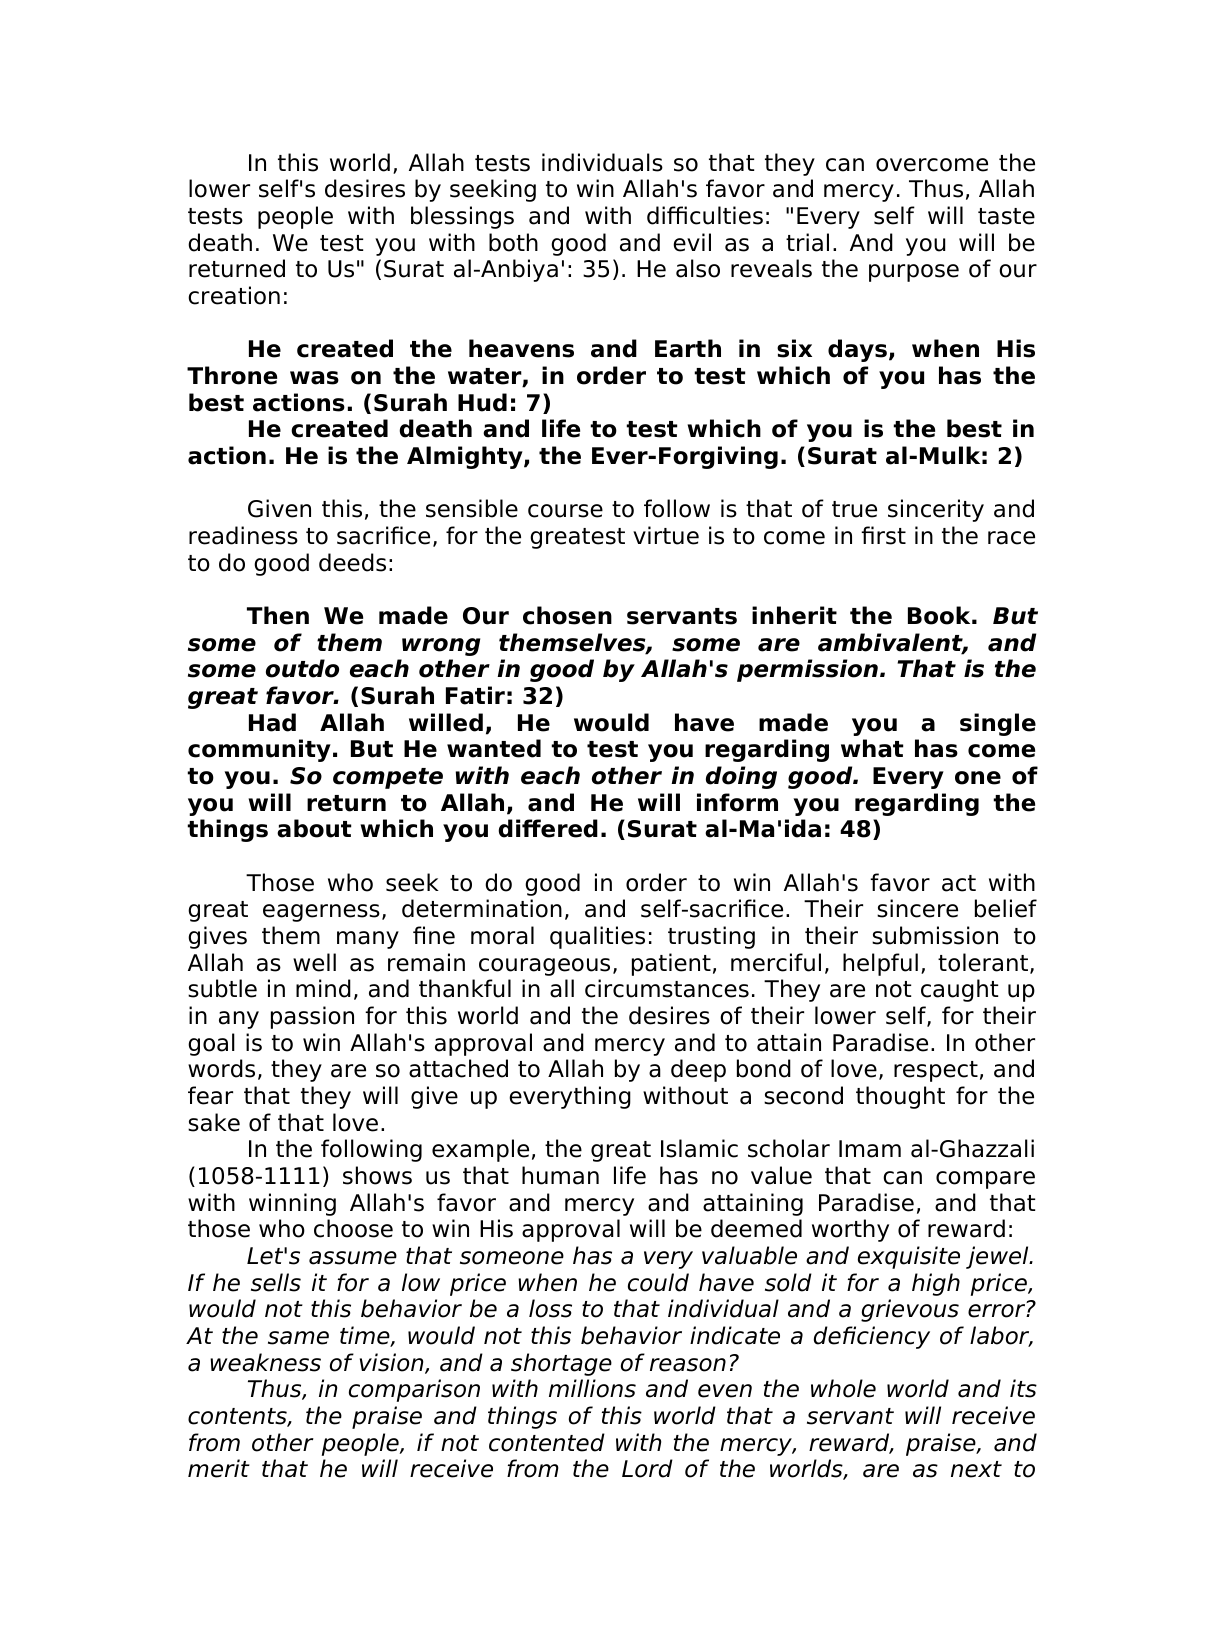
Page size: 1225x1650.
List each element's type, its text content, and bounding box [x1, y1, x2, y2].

text Let's assume that someone has a very valuable and exquisite jewel. If he sells it for a low price when he could have sold it for a high price, would not this behavior be a loss to that individual and a grievous error? At the same time, would not this behavior indicate a deficiency of labor, a weakness of vision, and a shortage of reason? [187, 1243, 1037, 1377]
text In the following example, the great Islamic scholar Imam al-Ghazzali (1058-1111) shows us that human life has no value that can compare with winning Allah's favor and mercy and attaining Paradise, and that those who choose to win His approval will be deemed worthy of reward: [187, 1137, 1037, 1243]
text Had Allah willed, He would have made you a single community. But He wanted to test you regarding what has come to you. So compete with each other in doing good. Every one of you will return to Allah, and He will inform you regarding the things about which you differed. (Surat al-Ma'ida: 48) [187, 710, 1037, 843]
text Given this, the sensible course to follow is that of true sincerity and readiness to sacrifice, for the greatest virtue is to come in first in the race to do good deeds: [187, 497, 1037, 577]
text In this world, Allah tests individuals so that they can overcome the lower self's desires by seeking to win Allah's favor and mercy. Thus, Allah tests people with blessings and with difficulties: "Every self will taste death. We test you with both good and evil as a trial. And you will be returned to Us" (Surat al-Anbiya': 35). He also reveals the purpose of our creation: [187, 150, 1037, 310]
text He created the heavens and Earth in six days, when His Throne was on the water, in order to test which of you has the best actions. (Surah Hud: 7) [187, 337, 1037, 417]
text Thus, in comparison with millions and even the whole world and its contents, the praise and things of this world that a servant will receive from other people, if not contented with the mercy, reward, praise, and merit that he will receive from the Lord of the worlds, are as next to [187, 1377, 1037, 1483]
text Those who seek to do good in order to win Allah's favor act with great eagerness, determination, and self-sacrifice. Their sincere belief gives them many fine moral qualities: trusting in their submission to Allah as well as remain courageous, patient, merciful, helpful, tolerant, subtle in mind, and thankful in all circumstances. They are not caught up in any passion for this world and the desires of their lower self, for their goal is to win Allah's approval and mercy and to attain Paradise. In other words, they are so attached to Allah by a deep bond of love, respect, and fear that they will give up everything without a second thought for the sake of that love. [187, 870, 1037, 1137]
text Then We made Our chosen servants inherit the Book. But some of them wrong themselves, some are ambivalent, and some outdo each other in good by Allah's permission. That is the great favor. (Surah Fatir: 32) [187, 603, 1037, 710]
text He created death and life to test which of you is the best in action. He is the Almighty, the Ever-Forgiving. (Surat al-Mulk: 2) [187, 417, 1037, 470]
